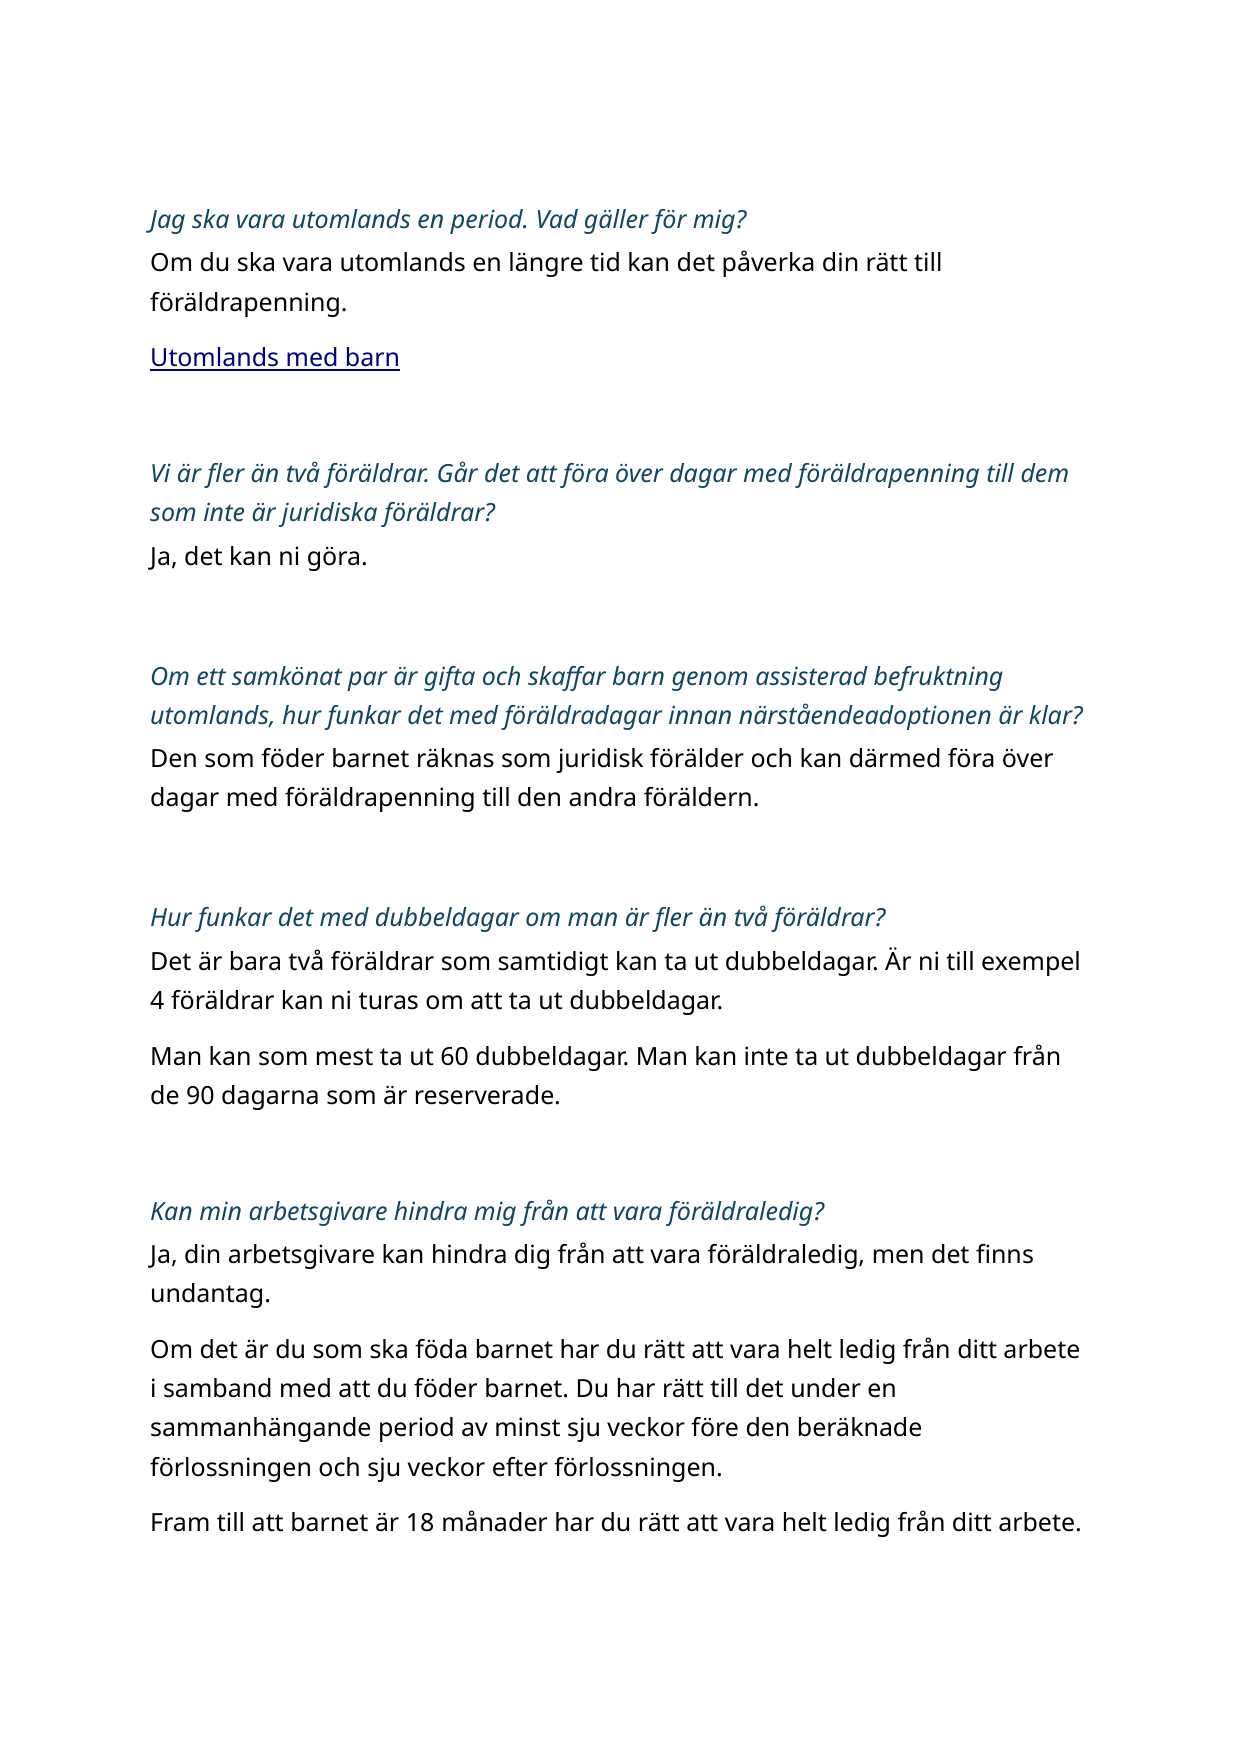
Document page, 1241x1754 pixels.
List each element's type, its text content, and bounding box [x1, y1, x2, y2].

text Det är bara två föräldrar som samtidigt kan ta ut dubbeldagar. Är ni till exempel 4 föräldrar kan ni turas om att ta ut dubbeldagar. [150, 943, 1090, 1017]
text Man kan som mest ta ut 60 dubbeldagar. Man kan inte ta ut dubbeldagar från de 90 dagarna som är reserverade. [150, 1038, 1090, 1112]
subtitle Hur funkar det med dubbeldagar om man är fler än två föräldrar? [150, 900, 1090, 934]
text Utomlands med barn [150, 340, 1090, 374]
text Den som föder barnet räknas som juridisk förälder och kan därmed föra över dagar med föräldrapenning till den andra föräldern. [150, 741, 1090, 814]
subtitle Kan min arbetsgivare hindra mig från att vara föräldraledig? [150, 1193, 1090, 1227]
text Ja, din arbetsgivare kan hindra dig från att vara föräldraledig, men det finns undantag. [150, 1237, 1090, 1310]
text Om det är du som ska föda barnet har du rätt att vara helt ledig från ditt arbete i samband med att du föder barnet. Du har rätt till det under en sammanhängande period av minst sju veckor före den beräknade förlossningen och sju veckor efter förlossningen. [150, 1332, 1090, 1483]
text Ja, det kan ni göra. [150, 538, 1090, 572]
subtitle Jag ska vara utomlands en period. Vad gäller för mig? [150, 202, 1090, 236]
subtitle Vi är fler än två föräldrar. Går det att föra över dagar med föräldrapenning till dem som inte är juridiska föräldrar? [150, 456, 1090, 529]
text Om du ska vara utomlands en längre tid kan det påverka din rätt till föräldrapenning. [150, 245, 1090, 318]
subtitle Om ett samkönat par är gifta och skaffar barn genom assisterad befruktning utomlands, hur funkar det med föräldradagar innan närståendeadoptionen är klar? [150, 658, 1090, 732]
text Fram till att barnet är 18 månader har du rätt att vara helt ledig från ditt arbete. [150, 1505, 1090, 1539]
